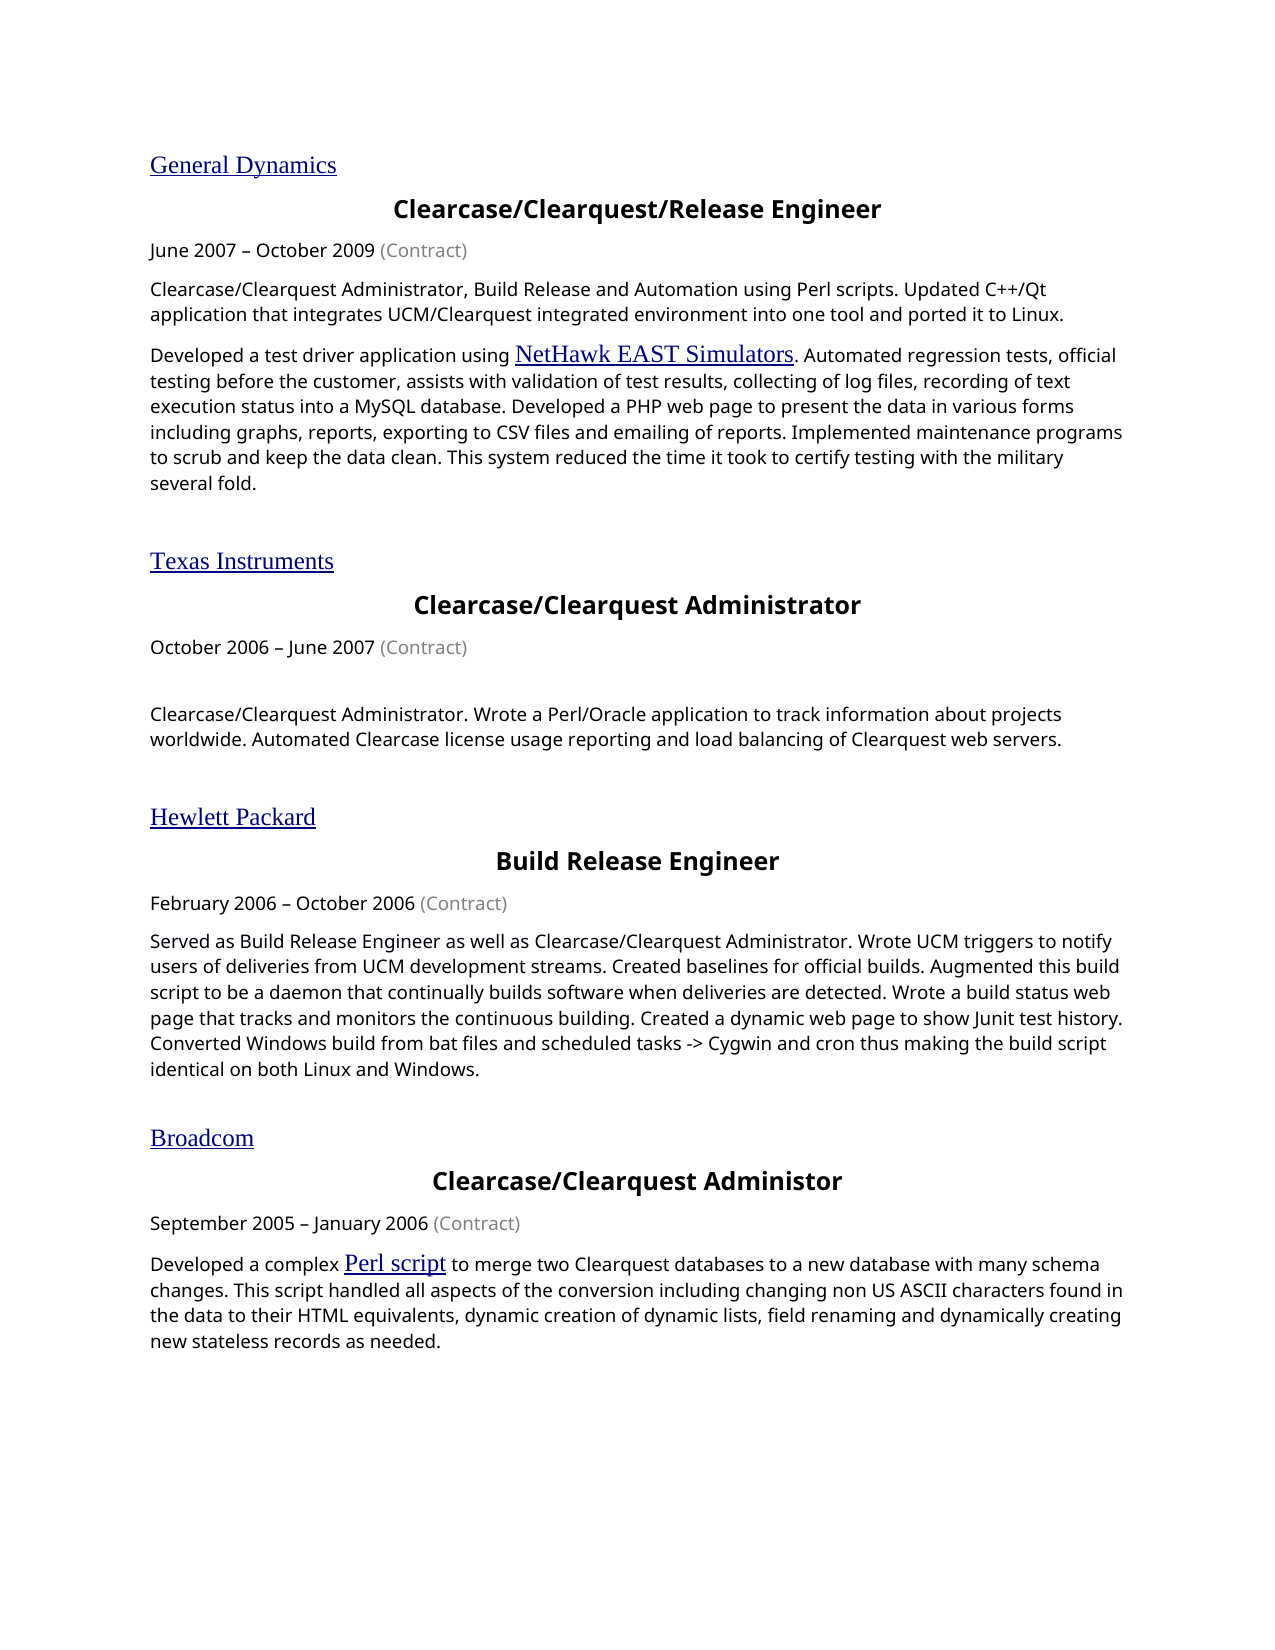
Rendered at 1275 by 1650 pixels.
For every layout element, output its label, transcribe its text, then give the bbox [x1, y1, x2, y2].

text Clearcase/Clearquest Administrator [150, 587, 1125, 622]
text Developed a complex Perl script to merge two Clearquest databases to a new database with many schema changes. This script handled all aspects of the conversion including changing non US ASCII characters found in the data to their HTML equivalents, dynamic creation of dynamic lists, field renaming and dynamically creating new stateless records as needed. [150, 1248, 1125, 1354]
text General Dynamics [150, 150, 1125, 179]
text Broadcom [150, 1123, 1125, 1151]
text Build Release Engineer [150, 844, 1125, 878]
text Clearcase/Clearquest Administrator. Wrote a Perl/Oracle application to track information about projects worldwide. Automated Clearcase license usage reporting and load balancing of Clearquest web servers. [150, 701, 1125, 752]
text June 2007 – October 2009 (Contract) [150, 238, 1125, 263]
text February 2006 – October 2006 (Contract) [150, 890, 1125, 916]
text Clearcase/Clearquest/Release Engineer [150, 191, 1125, 225]
text Clearcase/Clearquest Administrator, Build Release and Automation using Perl scripts. Updated C++/Qt application that integrates UCM/Clearquest integrated environment into one tool and ported it to Linux. [150, 276, 1125, 327]
text Developed a test driver application using NetHawk EAST Simulators. Automated regression tests, official testing before the customer, assists with validation of test results, collecting of log files, recording of text execution status into a MySQL database. Developed a PHP web page to present the data in various forms including graphs, reports, exporting to CSV files and emailing of reports. Implemented maintenance programs to scrub and keep the data clean. This system reduced the time it took to certify testing with the military several fold. [150, 339, 1125, 496]
text September 2005 – January 2006 (Contract) [150, 1210, 1125, 1236]
text Served as Build Release Engineer as well as Clearcase/Clearquest Administrator. Wrote UCM triggers to notify users of deliveries from UCM development streams. Created baselines for official builds. Augmented this build script to be a daemon that continually builds software when deliveries are detected. Wrote a build status web page that tracks and monitors the continuous building. Created a dynamic web page to show Junit test history. Converted Windows build from bat files and scheduled tasks -> Cygwin and cron thus making the build script identical on both Linux and Windows. [150, 928, 1125, 1081]
text October 2006 – June 2007 (Contract) [150, 634, 1125, 688]
text Texas Instruments [150, 546, 1125, 575]
text Clearcase/Clearquest Administor [150, 1164, 1125, 1198]
text Hewlett Packard [150, 802, 1125, 831]
